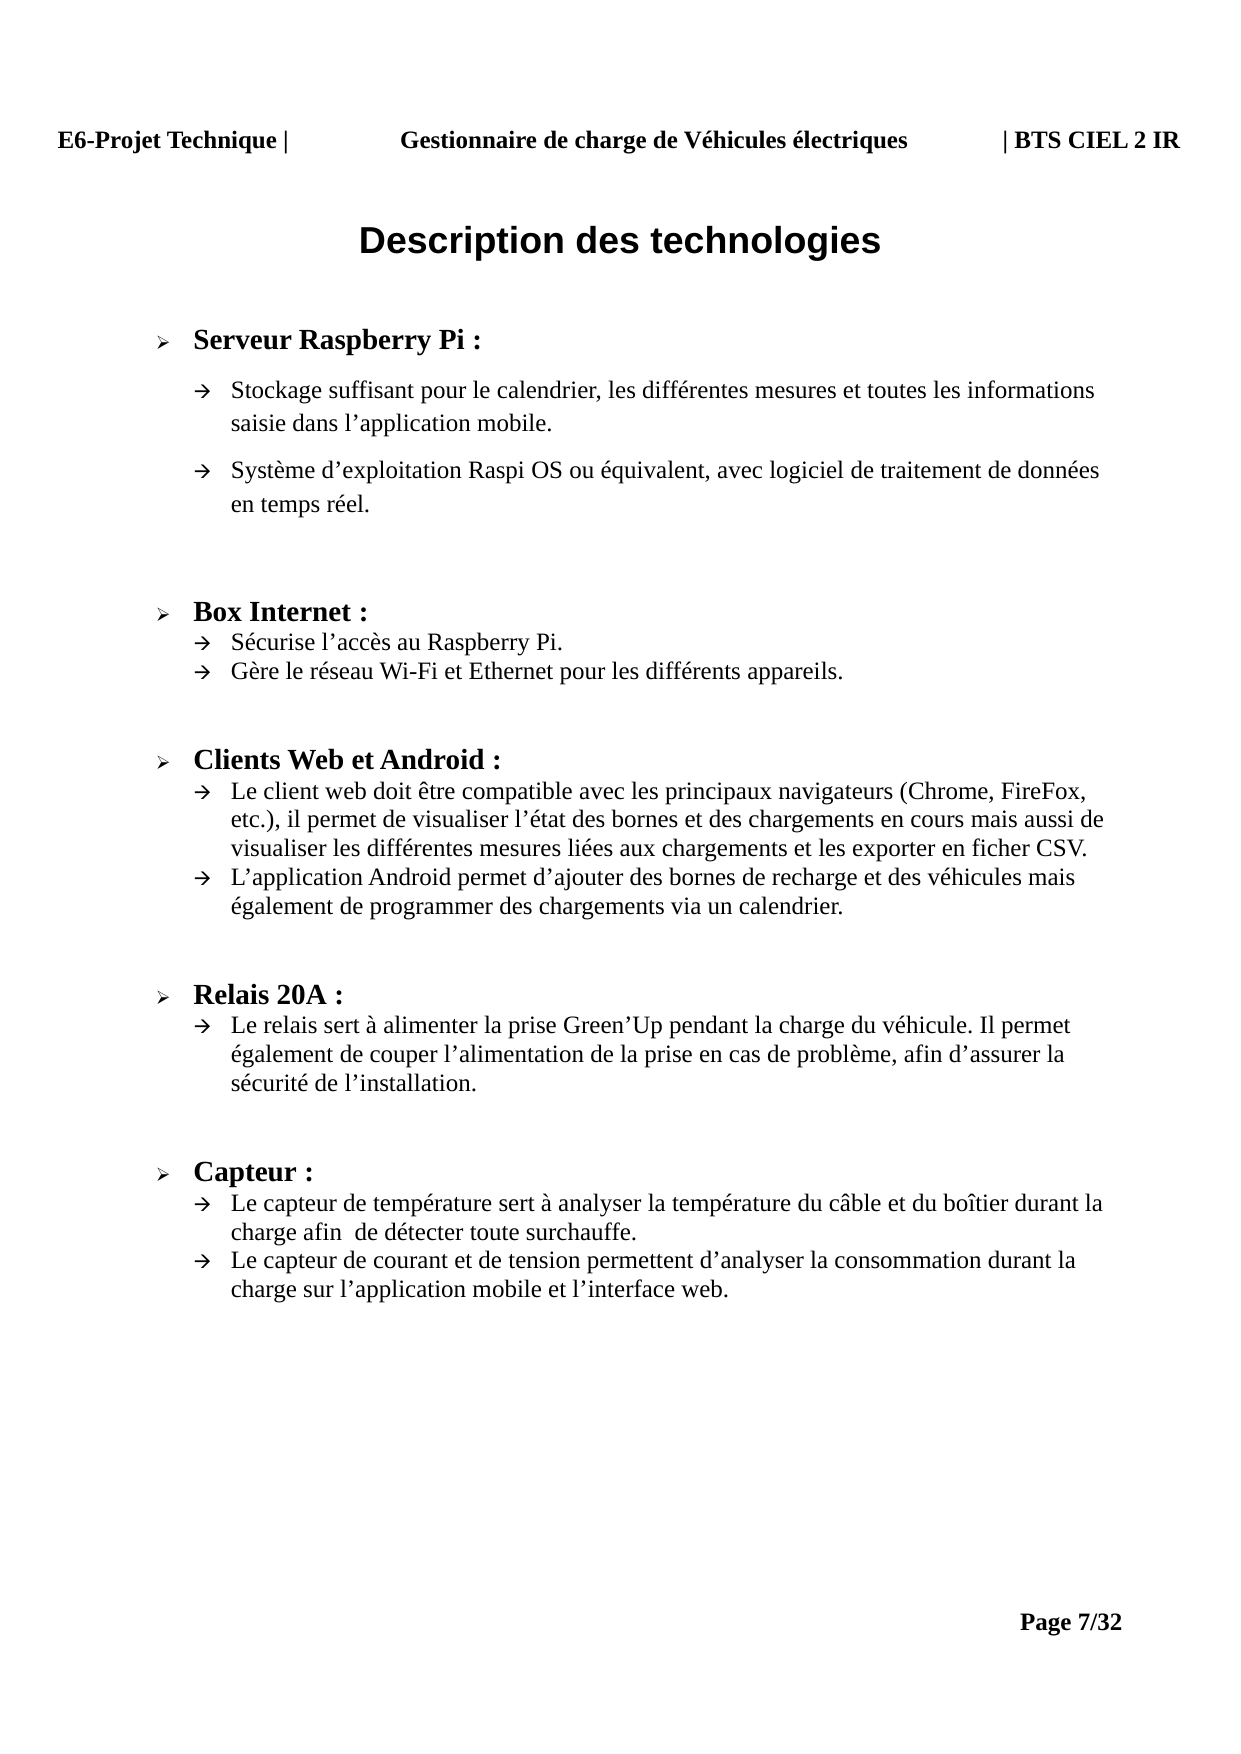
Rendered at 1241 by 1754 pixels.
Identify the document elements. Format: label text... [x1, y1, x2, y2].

list Système d’exploitation Raspi OS ou équivalent, avec logiciel de traitement de données en temps réel. [193, 456, 1122, 517]
subtitle Description des technologies [118, 219, 1122, 262]
list Le capteur de courant et de tension permettent d’analyser la consommation durant la charge sur l’application mobile et l’interface web. [193, 1245, 1122, 1303]
list L’application Android permet d’ajouter des bornes de recharge et des véhicules mais également de programmer des chargements via un calendrier. [193, 862, 1122, 919]
list Le capteur de température sert à analyser la température du câble et du boîtier durant la charge afin de détecter toute surchauffe. [193, 1188, 1122, 1245]
list Le client web doit être compatible avec les principaux navigateurs (Chrome, FireFox, etc.), il permet de visualiser l’état des bornes et des chargements en cours mais aussi de visualiser les différentes mesures liées aux chargements et les exporter en ficher CSV. [193, 776, 1122, 862]
list Gère le réseau Wi-Fi et Ethernet pour les différents appareils. [193, 656, 1122, 685]
list Clients Web et Android : [156, 742, 1122, 776]
list Stockage suffisant pour le calendrier, les différentes mesures et toutes les informations saisie dans l’application mobile. [193, 375, 1122, 437]
list Le relais sert à alimenter la prise Green’Up pendant la charge du véhicule. Il permet également de couper l’alimentation de la prise en cas de problème, afin d’assurer la sécurité de l’installation. [193, 1011, 1122, 1097]
list Capteur : [156, 1154, 1122, 1188]
list Sécurise l’accès au Raspberry Pi. [193, 627, 1122, 656]
list Box Internet : [156, 594, 1122, 627]
list Relais 20A : [156, 977, 1122, 1011]
list Serveur Raspberry Pi : [156, 322, 1122, 355]
